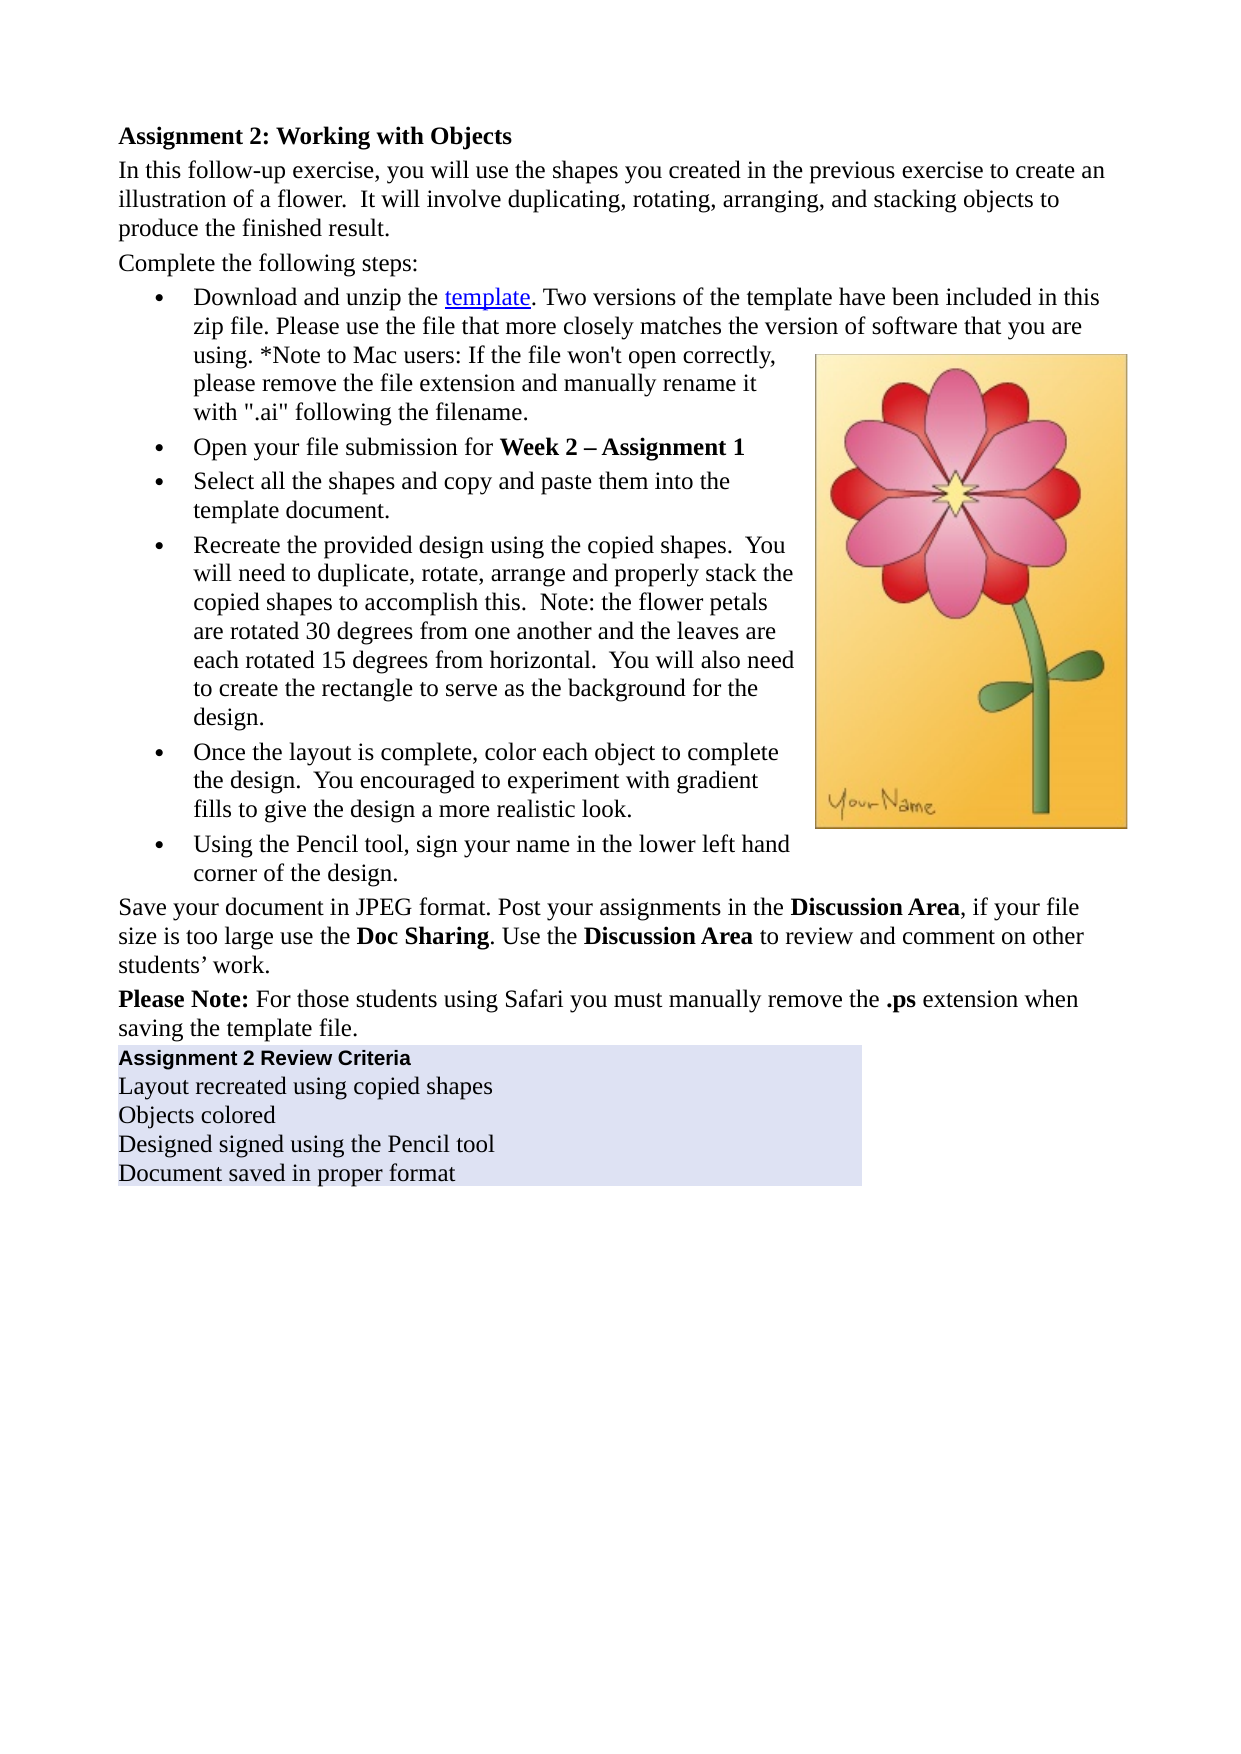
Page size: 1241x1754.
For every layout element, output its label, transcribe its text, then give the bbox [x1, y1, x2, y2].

list Select all the shapes and copy and paste them into the template document. [156, 466, 815, 524]
table_cell Designed signed using the Pencil tool [118, 1129, 862, 1158]
list Download and unzip the template. Two versions of the template have been included in this zip file. Please use the file that more closely matches the version of software that you are using. *Note to Mac users: If the file won't open correctly, please remove the file extension and manually rename it with ".ai" following the filename. [156, 282, 1122, 426]
text Assignment 2: Working with Objects [118, 121, 1122, 150]
list Once the layout is complete, color each object to complete the design. You encouraged to experiment with gradient fills to give the design a more realistic look. [156, 737, 815, 823]
text Please Note: For those students using Safari you must manually remove the .ps extension when saving the template file. [118, 984, 1122, 1042]
table_header Assignment 2 Review Criteria [118, 1045, 862, 1071]
list Using the Pencil tool, sign your name in the lower left hand corner of the design. [156, 829, 1122, 886]
picture [815, 354, 1128, 829]
text Complete the following steps: [118, 248, 1122, 276]
table_cell Layout recreated using copied shapes [118, 1071, 862, 1100]
table_cell Document saved in proper format [118, 1158, 862, 1186]
table_cell Objects colored [118, 1100, 862, 1129]
list Recreate the provided design using the copied shapes. You will need to duplicate, rotate, arrange and properly stack the copied shapes to accomplish this. Note: the flower petals are rotated 30 degrees from one another and the leaves are each rotated 15 degrees from horizontal. You will also need to create the rectangle to serve as the background for the design. [156, 530, 815, 731]
text Save your document in JPEG format. Post your assignments in the Discussion Area, if your file size is too large use the Doc Sharing. Use the Discussion Area to review and comment on other students’ work. [118, 892, 1122, 978]
list Open your file submission for Week 2 – Assignment 1 [156, 432, 815, 461]
text In this follow-up exercise, you will use the shapes you created in the previous exercise to create an illustration of a flower. It will involve duplicating, rotating, arranging, and stacking objects to produce the finished result. [118, 156, 1122, 242]
